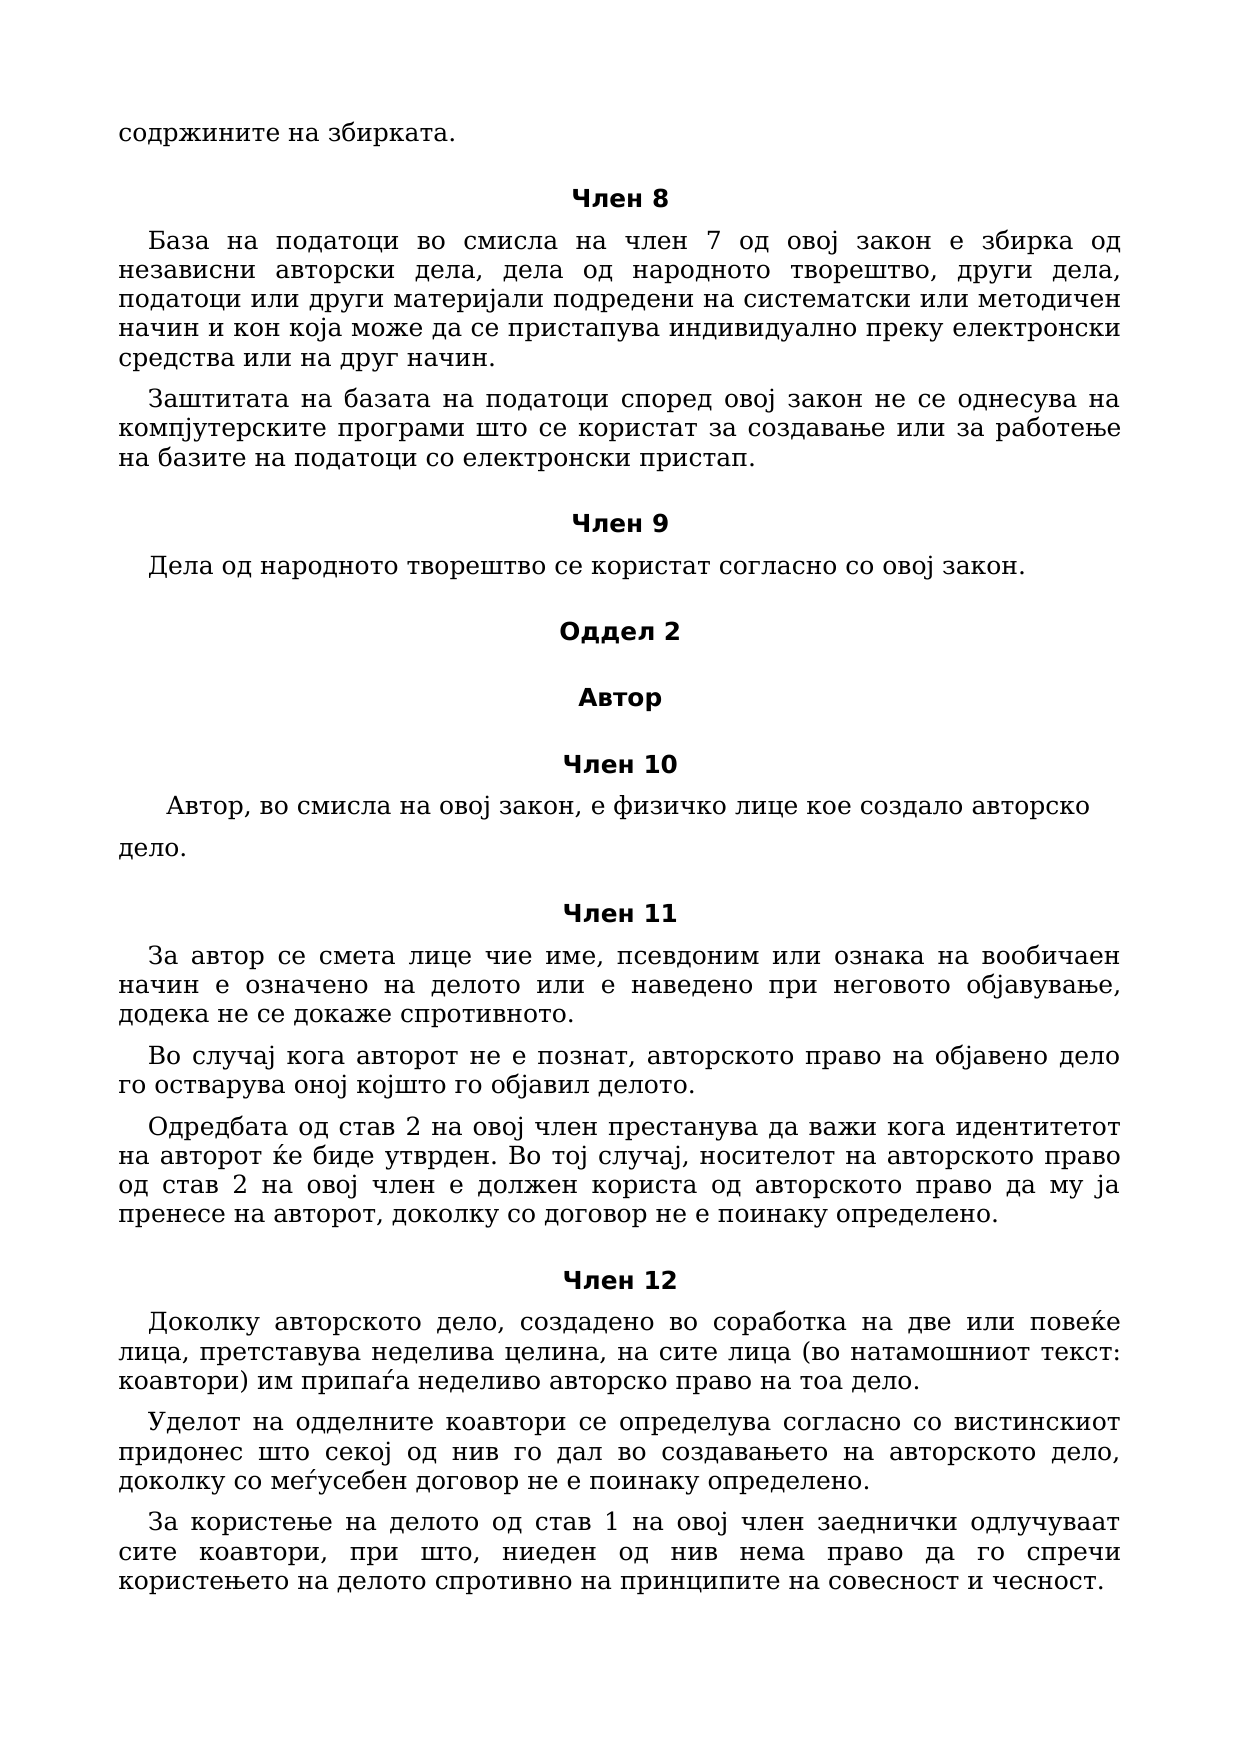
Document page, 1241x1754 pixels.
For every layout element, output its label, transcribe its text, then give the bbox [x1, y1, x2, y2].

text Заштитата на базата на податоци според овој закон не се однесува на компјутерските програми што се користат за создавање или за работење на базите на податоци со електронски пристап. [118, 384, 1122, 472]
subtitle Член 11 [118, 900, 1122, 929]
text Доколку авторското дело, создадено во соработка на две или повеќе лица, претставува неделива целина, на сите лица (во натамошниот текст: коавтори) им припаѓа неделиво авторско право на тоа дело. [118, 1308, 1122, 1395]
subtitle Член 8 [118, 185, 1122, 214]
text За користење на делото од став 1 на овој член заеднички одлучуваат сите коавтори, при што, ниеден од нив нема право да го спречи користењето на делото спротивно на принципите на совесност и чесност. [118, 1508, 1122, 1595]
subtitle Оддел 2 [118, 617, 1122, 646]
text База на податоци во смисла на член 7 од овој закон е збирка од независни авторски дела, дела од народното творештво, други дела, податоци или други материјали подредени на систематски или методичен начин и кон која може да се пристапува индивидуално преку електронски средства или на друг начин. [118, 226, 1122, 372]
subtitle Член 9 [118, 509, 1122, 538]
text Уделот на одделните коавтори се определува согласно со вистинскиот придонес што секој од нив го дал во создавањето на авторското дело, доколку со меѓусебен договор не е поинаку определено. [118, 1408, 1122, 1495]
text содржините на збирката. [118, 118, 1122, 147]
text За автор се смета лице чие име, псевдоним или ознака на вообичаен начин е означено на делото или е наведено при неговото објавување, додека не се докаже спротивното. [118, 941, 1122, 1029]
subtitle Член 10 [118, 750, 1122, 779]
text Дела од народното творештво се користат согласно со овој закон. [118, 551, 1122, 580]
text дело. [118, 833, 1122, 862]
text Автор, во смисла на овој закон, е физичко лице кое создало авторско [118, 792, 1122, 821]
text Во случај кога авторот не е познат, авторското право на објавено дело го остварува оној којшто го објавил делото. [118, 1041, 1122, 1099]
subtitle Член 12 [118, 1266, 1122, 1295]
subtitle Автор [118, 684, 1122, 713]
text Одредбата од став 2 на овој член престанува да важи кога идентитетот на авторот ќе биде утврден. Во тој случај, носителот на авторското право од став 2 на овој член е должен користа од авторското право да му ја пренесе на авторот, доколку со договор не е поинаку определено. [118, 1112, 1122, 1229]
